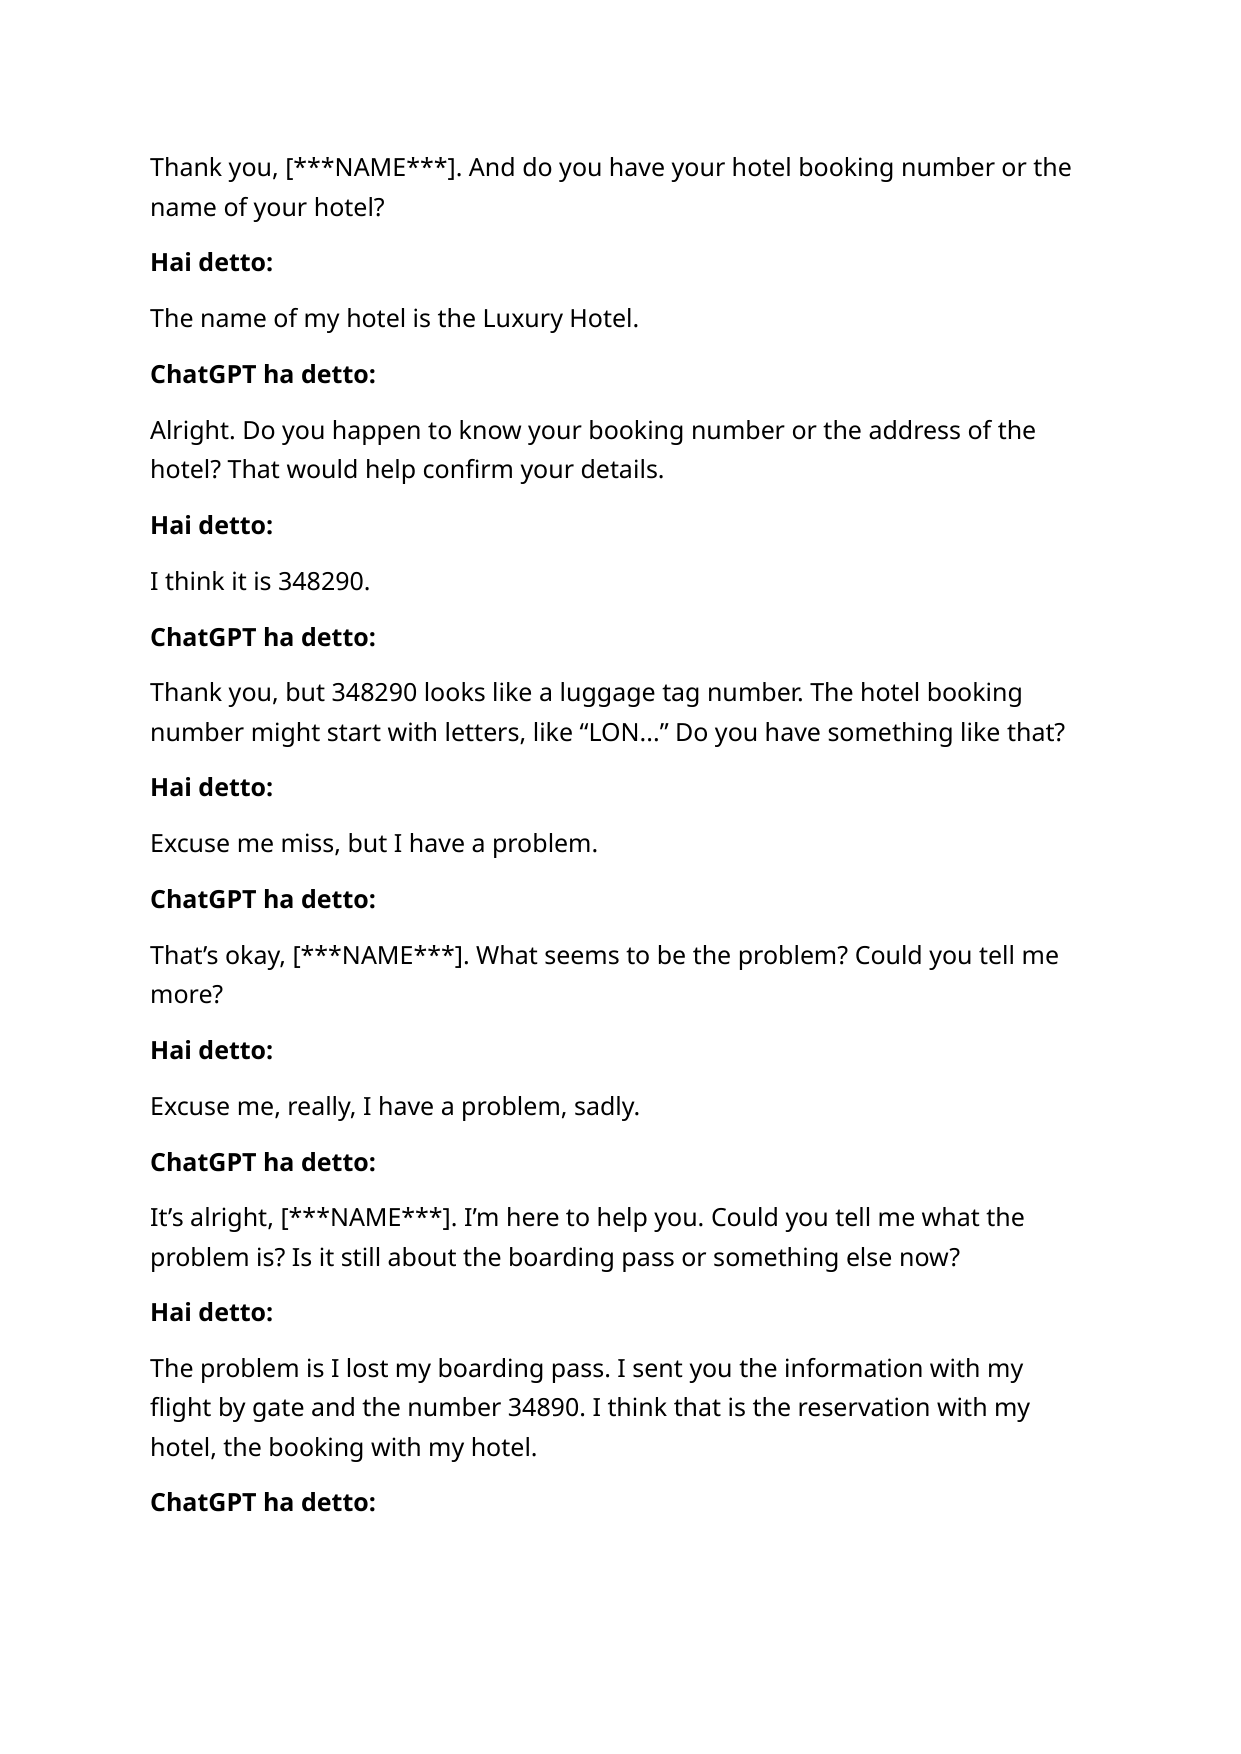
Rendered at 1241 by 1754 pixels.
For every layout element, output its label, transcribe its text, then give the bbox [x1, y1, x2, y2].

text ChatGPT ha detto: [150, 619, 1090, 653]
text ChatGPT ha detto: [150, 1144, 1090, 1178]
text Hai detto: [150, 770, 1090, 804]
text It’s alright, [***NAME***]. I’m here to help you. Could you tell me what the problem is? Is it still about the boarding pass or something else now? [150, 1200, 1090, 1273]
text That’s okay, [***NAME***]. What seems to be the problem? Could you tell me more? [150, 937, 1090, 1011]
text Hai detto: [150, 507, 1090, 542]
text Hai detto: [150, 245, 1090, 279]
text Hai detto: [150, 1032, 1090, 1067]
text ChatGPT ha detto: [150, 882, 1090, 916]
text Hai detto: [150, 1295, 1090, 1329]
text Excuse me miss, but I have a problem. [150, 826, 1090, 860]
text Alright. Do you happen to know your booking number or the address of the hotel? That would help confirm your details. [150, 412, 1090, 486]
text The problem is I lost my boarding pass. I sent you the information with my flight by gate and the number 34890. I think that is the reservation with my hotel, the booking with my hotel. [150, 1351, 1090, 1463]
text Thank you, but 348290 looks like a luggage tag number. The hotel booking number might start with letters, like “LON...” Do you have something like that? [150, 675, 1090, 748]
text I think it is 348290. [150, 563, 1090, 597]
text The name of my hotel is the Luxury Hotel. [150, 301, 1090, 335]
text ChatGPT ha detto: [150, 357, 1090, 391]
text Thank you, [***NAME***]. And do you have your hotel booking number or the name of your hotel? [150, 150, 1090, 223]
text Excuse me, really, I have a problem, sadly. [150, 1088, 1090, 1122]
text ChatGPT ha detto: [150, 1485, 1090, 1519]
